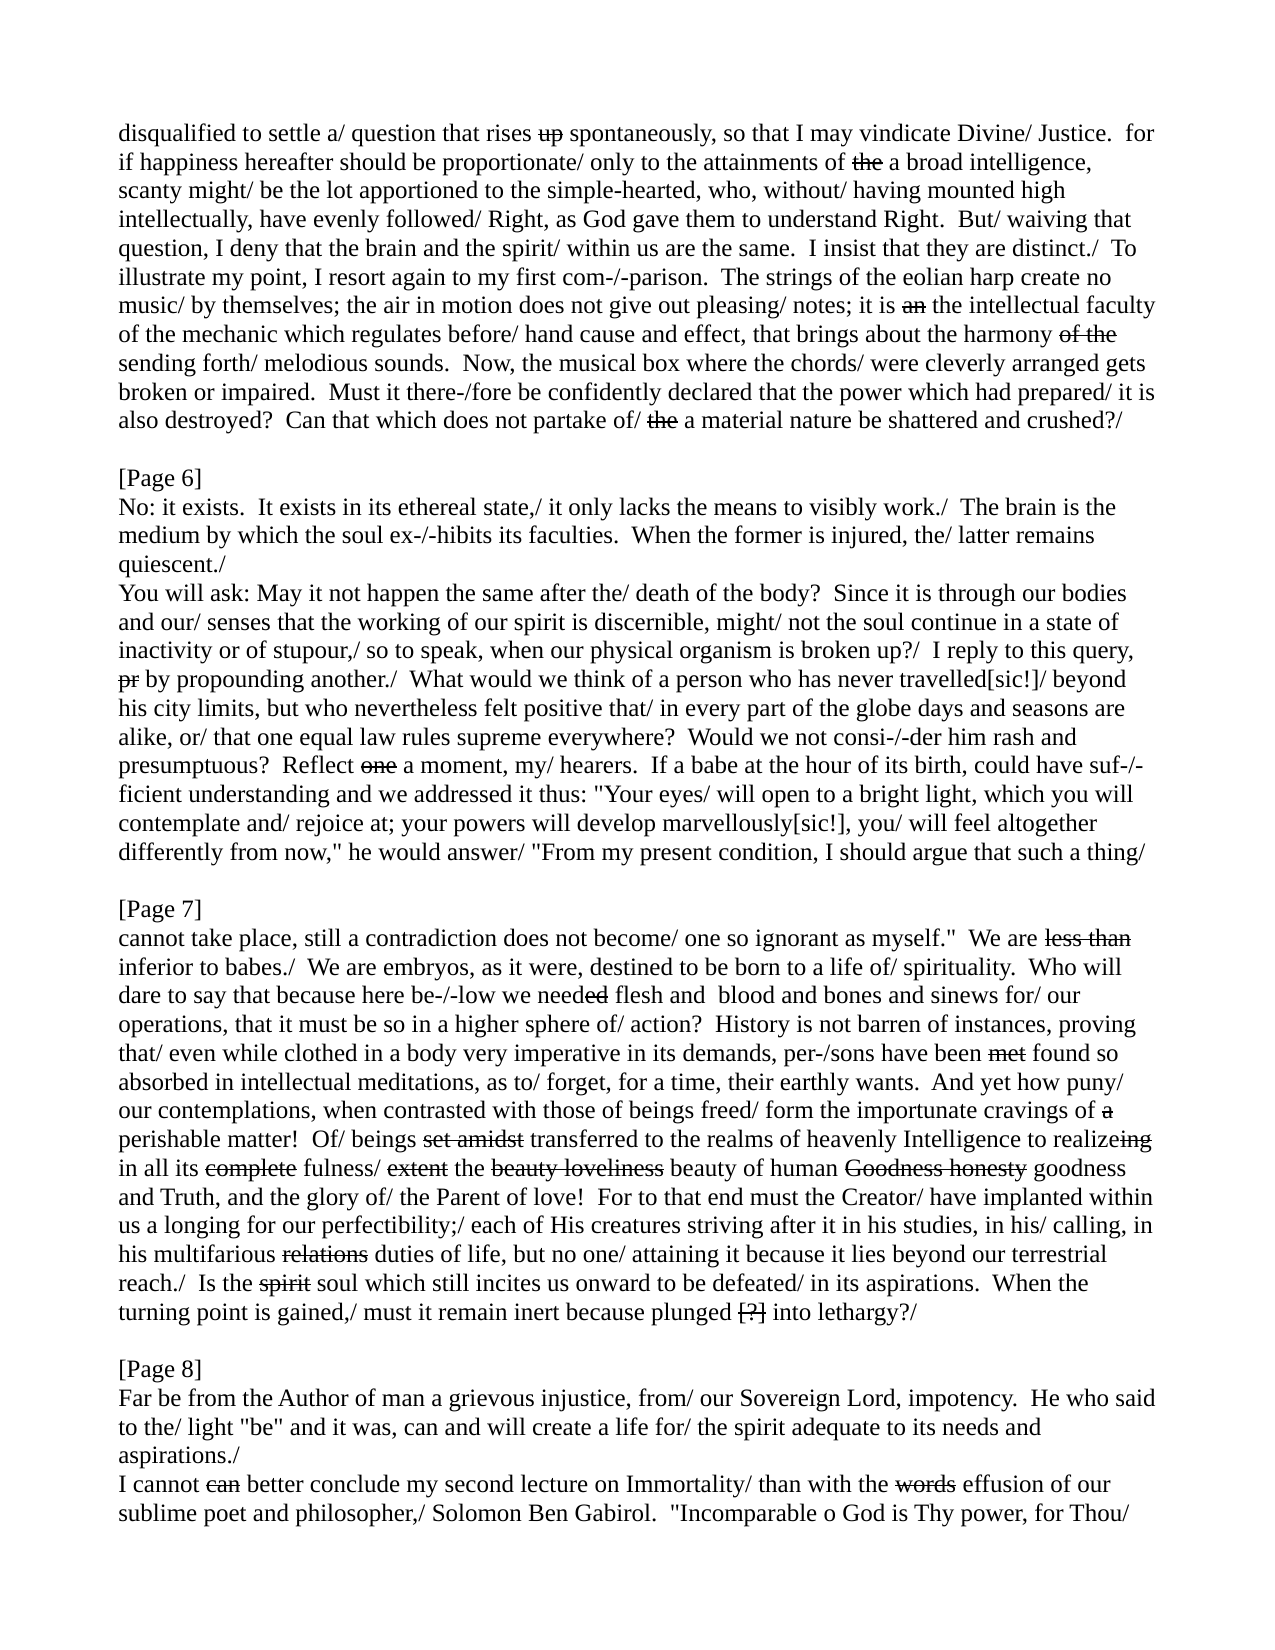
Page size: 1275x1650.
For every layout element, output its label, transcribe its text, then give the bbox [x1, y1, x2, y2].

text No: it exists. It exists in its ethereal state,/ it only lacks the means to visibly work./ The brain is the medium by which the soul ex-/-hibits its faculties. When the former is injured, the/ latter remains quiescent./ [118, 492, 1157, 578]
text cannot take place, still a contradiction does not become/ one so ignorant as myself." We are less than inferior to babes./ We are embryos, as it were, destined to be born to a life of/ spirituality. Who will dare to say that because here be-/-low we needed flesh and blood and bones and sinews for/ our operations, that it must be so in a higher sphere of/ action? History is not barren of instances, proving that/ even while clothed in a body very imperative in its demands, per-/sons have been met found so absorbed in intellectual meditations, as to/ forget, for a time, their earthly wants. And yet how puny/ our contemplations, when contrasted with those of beings freed/ form the importunate cravings of a perishable matter! Of/ beings set amidst transferred to the realms of heavenly Intelligence to realizeing in all its complete fulness/ extent the beauty loveliness beauty of human Goodness honesty goodness and Truth, and the glory of/ the Parent of love! For to that end must the Creator/ have implanted within us a longing for our perfectibility;/ each of His creatures striving after it in his studies, in his/ calling, in his multifarious relations duties of life, but no one/ attaining it because it lies beyond our terrestrial reach./ Is the spirit soul which still incites us onward to be defeated/ in its aspirations. When the turning point is gained,/ must it remain inert because plunged [?] into lethargy?/ [118, 923, 1157, 1326]
text [Page 8] [118, 1354, 1157, 1383]
text You will ask: May it not happen the same after the/ death of the body? Since it is through our bodies and our/ senses that the working of our spirit is discernible, might/ not the soul continue in a state of inactivity or of stupour,/ so to speak, when our physical organism is broken up?/ I reply to this query, pr by propounding another./ What would we think of a person who has never travelled[sic!]/ beyond his city limits, but who nevertheless felt positive that/ in every part of the globe days and seasons are alike, or/ that one equal law rules supreme everywhere? Would we not consi-/-der him rash and presumptuous? Reflect one a moment, my/ hearers. If a babe at the hour of its birth, could have suf-/-ficient understanding and we addressed it thus: "Your eyes/ will open to a bright light, which you will contemplate and/ rejoice at; your powers will develop marvellously[sic!], you/ will feel altogether differently from now," he would answer/ "From my present condition, I should argue that such a thing/ [118, 578, 1157, 866]
text disqualified to settle a/ question that rises up spontaneously, so that I may vindicate Divine/ Justice. for if happiness hereafter should be proportionate/ only to the attainments of the a broad intelligence, scanty might/ be the lot apportioned to the simple-hearted, who, without/ having mounted high intellectually, have evenly followed/ Right, as God gave them to understand Right. But/ waiving that question, I deny that the brain and the spirit/ within us are the same. I insist that they are distinct./ To illustrate my point, I resort again to my first com-/-parison. The strings of the eolian harp create no music/ by themselves; the air in motion does not give out pleasing/ notes; it is an the intellectual faculty of the mechanic which regulates before/ hand cause and effect, that brings about the harmony of the sending forth/ melodious sounds. Now, the musical box where the chords/ were cleverly arranged gets broken or impaired. Must it there-/fore be confidently declared that the power which had prepared/ it is also destroyed? Can that which does not partake of/ the a material nature be shattered and crushed?/ [118, 118, 1157, 434]
text [Page 6] [118, 463, 1157, 492]
text Far be from the Author of man a grievous injustice, from/ our Sovereign Lord, impotency. He who said to the/ light "be" and it was, can and will create a life for/ the spirit adequate to its needs and aspirations./ [118, 1383, 1157, 1469]
text I cannot can better conclude my second lecture on Immortality/ than with the words effusion of our sublime poet and philosopher,/ Solomon Ben Gabirol. "Incomparable o God is Thy power, for Thou/ [118, 1469, 1157, 1527]
text [Page 7] [118, 894, 1157, 923]
